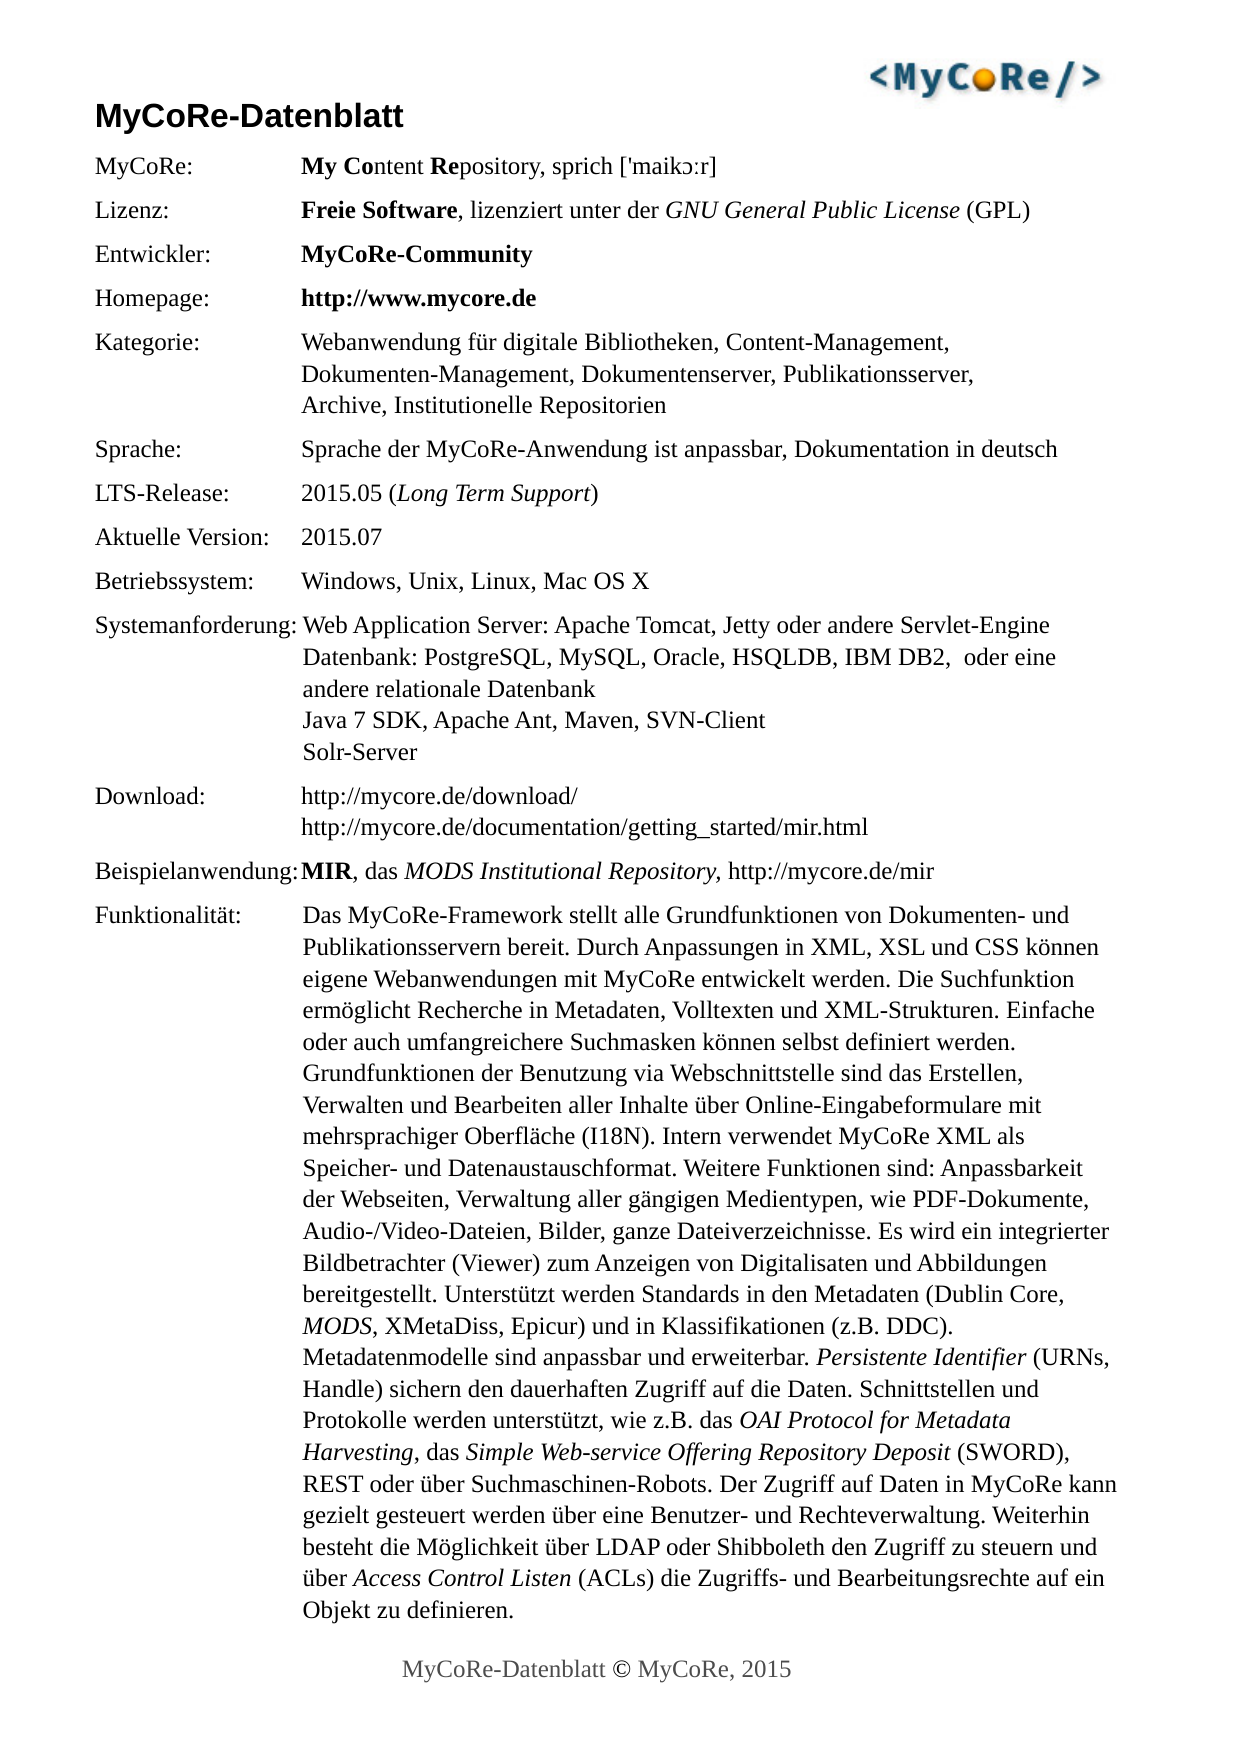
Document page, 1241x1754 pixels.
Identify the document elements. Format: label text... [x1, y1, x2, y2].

text Lizenz: Freie Software, lizenziert unter der GNU General Public License (GPL) [94, 195, 1122, 224]
text Aktuelle Version: 2015.07 [94, 522, 1122, 551]
text Kategorie: Webanwendung für digitale Bibliotheken, Content-Management, Dokumenten-Management, Dokumentenserver, Publikationsserver, Archive, Institutionelle Repositorien [94, 327, 1122, 419]
text Homepage: http://www.mycore.de [94, 283, 1122, 312]
text Systemanforderung: Web Application Server: Apache Tomcat, Jetty oder andere Servlet-Engine Datenbank: PostgreSQL, MySQL, Oracle, HSQLDB, IBM DB2, oder eine andere relationale Datenbank Java 7 SDK, Apache Ant, Maven, SVN-Client Solr-Server [94, 611, 1127, 766]
picture [852, 46, 1119, 109]
text Beispielanwendung: MIR, das MODS Institutional Repository, http://mycore.de/mir [94, 856, 1122, 885]
text Sprache: Sprache der MyCoRe-Anwendung ist anpassbar, Dokumentation in deutsch [94, 434, 1122, 463]
text LTS-Release: 2015.05 (Long Term Support) [94, 478, 1122, 507]
subtitle MyCoRe-Datenblatt [94, 96, 1122, 134]
text Download: http://mycore.de/download/ http://mycore.de/documentation/getting_started/mir.html [94, 781, 1122, 841]
text Entwickler: MyCoRe-Community [94, 239, 1122, 268]
text MyCoRe: My Content Repository, sprich ['maikɔːr] [94, 151, 1122, 179]
text Betriebssystem: Windows, Unix, Linux, Mac OS X [94, 566, 1122, 595]
text Funktionalität: Das MyCoRe-Framework stellt alle Grundfunktionen von Dokumenten- und Publikationsservern bereit. Durch Anpassungen in XML, XSL und CSS können eigene Webanwendungen mit MyCoRe entwickelt werden. Die Suchfunktion ermöglicht Recherche in Metadaten, Volltexten und XML-Strukturen. Einfache oder auch umfangreichere Suchmasken können selbst definiert werden. Grundfunktionen der Benutzung via Webschnittstelle sind das Erstellen, Verwalten und Bearbeiten aller Inhalte über Online-Eingabeformulare mit mehrsprachiger Oberfläche (I18N). Intern verwendet MyCoRe XML als Speicher- und Datenaustauschformat. Weitere Funktionen sind: Anpassbarkeit der Webseiten, Verwaltung aller gängigen Medientypen, wie PDF-Dokumente, Audio-/Video-Dateien, Bilder, ganze Dateiverzeichnisse. Es wird ein integrierter Bildbetrachter (Viewer) zum Anzeigen von Digitalisaten und Abbildungen bereitgestellt. Unterstützt werden Standards in den Metadaten (Dublin Core, MODS, XMetaDiss, Epicur) und in Klassifikationen (z.B. DDC). Metadatenmodelle sind anpassbar und erweiterbar. Persistente Identifier (URNs, Handle) sichern den dauerhaften Zugriff auf die Daten. Schnittstellen und Protokolle werden unterstützt, wie z.B. das OAI Protocol for Metadata Harvesting, das Simple Web-service Offering Repository Deposit (SWORD), REST oder über Suchmaschinen-Robots. Der Zugriff auf Daten in MyCoRe kann gezielt gesteuert werden über eine Benutzer- und Rechteverwaltung. Weiterhin besteht die Möglichkeit über LDAP oder Shibboleth den Zugriff zu steuern und über Access Control Listen (ACLs) die Zugriffs- und Bearbeitungsrechte auf ein Objekt zu definieren. [94, 901, 1121, 1624]
